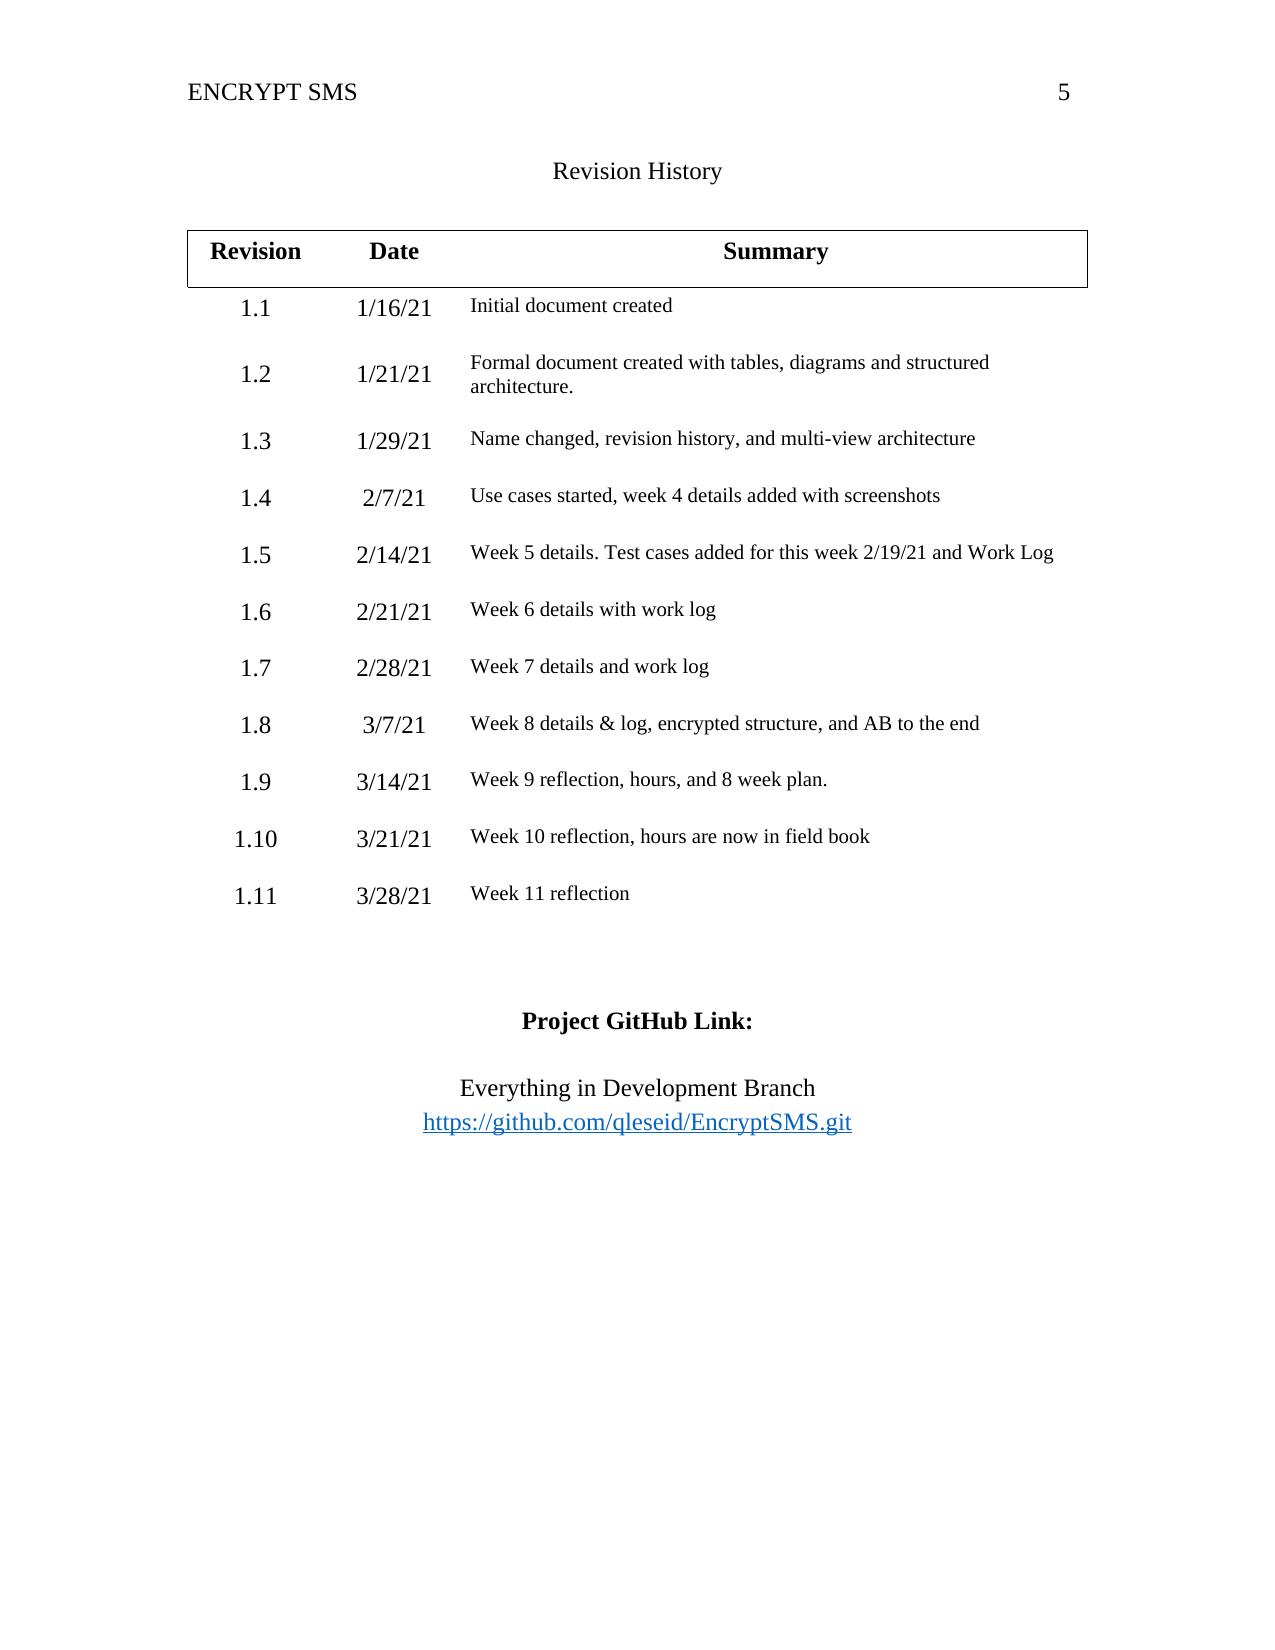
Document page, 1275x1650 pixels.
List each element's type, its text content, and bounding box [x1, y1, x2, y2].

table_cell 1.7 [188, 648, 324, 705]
table_cell 1.3 [188, 420, 324, 477]
table_cell 3/14/21 [324, 762, 464, 818]
table_cell 1/29/21 [324, 420, 464, 477]
table_header Date [324, 231, 464, 287]
table_cell 2/28/21 [324, 648, 464, 705]
table_cell 3/28/21 [324, 875, 464, 932]
table_cell Week 5 details. Test cases added for this week 2/19/21 and Work Log [464, 534, 1087, 591]
table_cell 1.2 [188, 344, 324, 420]
table_cell 1/21/21 [324, 344, 464, 420]
table_cell Name changed, revision history, and multi-view architecture [464, 420, 1087, 477]
table_cell 1.4 [188, 477, 324, 534]
table_cell 1.11 [188, 875, 324, 932]
table_cell 1/16/21 [324, 288, 464, 344]
table_cell Week 7 details and work log [464, 648, 1087, 705]
table_cell 1.6 [188, 591, 324, 648]
table_header Revision [188, 231, 324, 287]
table_cell Initial document created [464, 288, 1087, 344]
table_cell 1.9 [188, 762, 324, 818]
table_cell 3/7/21 [324, 705, 464, 762]
table_cell Formal document created with tables, diagrams and structured architecture. [464, 344, 1087, 420]
table_cell 3/21/21 [324, 819, 464, 875]
table_cell 1.1 [188, 288, 324, 344]
table_cell 1.8 [188, 705, 324, 762]
table_cell Week 8 details & log, encrypted structure, and AB to the end [464, 705, 1087, 762]
subtitle Project GitHub Link: [187, 1006, 1087, 1035]
table_cell 1.10 [188, 819, 324, 875]
table_cell 2/14/21 [324, 534, 464, 591]
table_cell 2/7/21 [324, 477, 464, 534]
table_cell Week 6 details with work log [464, 591, 1087, 648]
table_cell 2/21/21 [324, 591, 464, 648]
subtitle Revision History [187, 156, 1087, 185]
table_header Summary [464, 231, 1087, 287]
table_cell Use cases started, week 4 details added with screenshots [464, 477, 1087, 534]
text Everything in Development Branch [187, 1073, 1087, 1102]
table_cell Week 10 reflection, hours are now in field book [464, 819, 1087, 875]
table_cell Week 9 reflection, hours, and 8 week plan. [464, 762, 1087, 818]
text https://github.com/qleseid/EncryptSMS.git [187, 1107, 1087, 1136]
table_cell Week 11 reflection [464, 875, 1087, 932]
table_cell 1.5 [188, 534, 324, 591]
